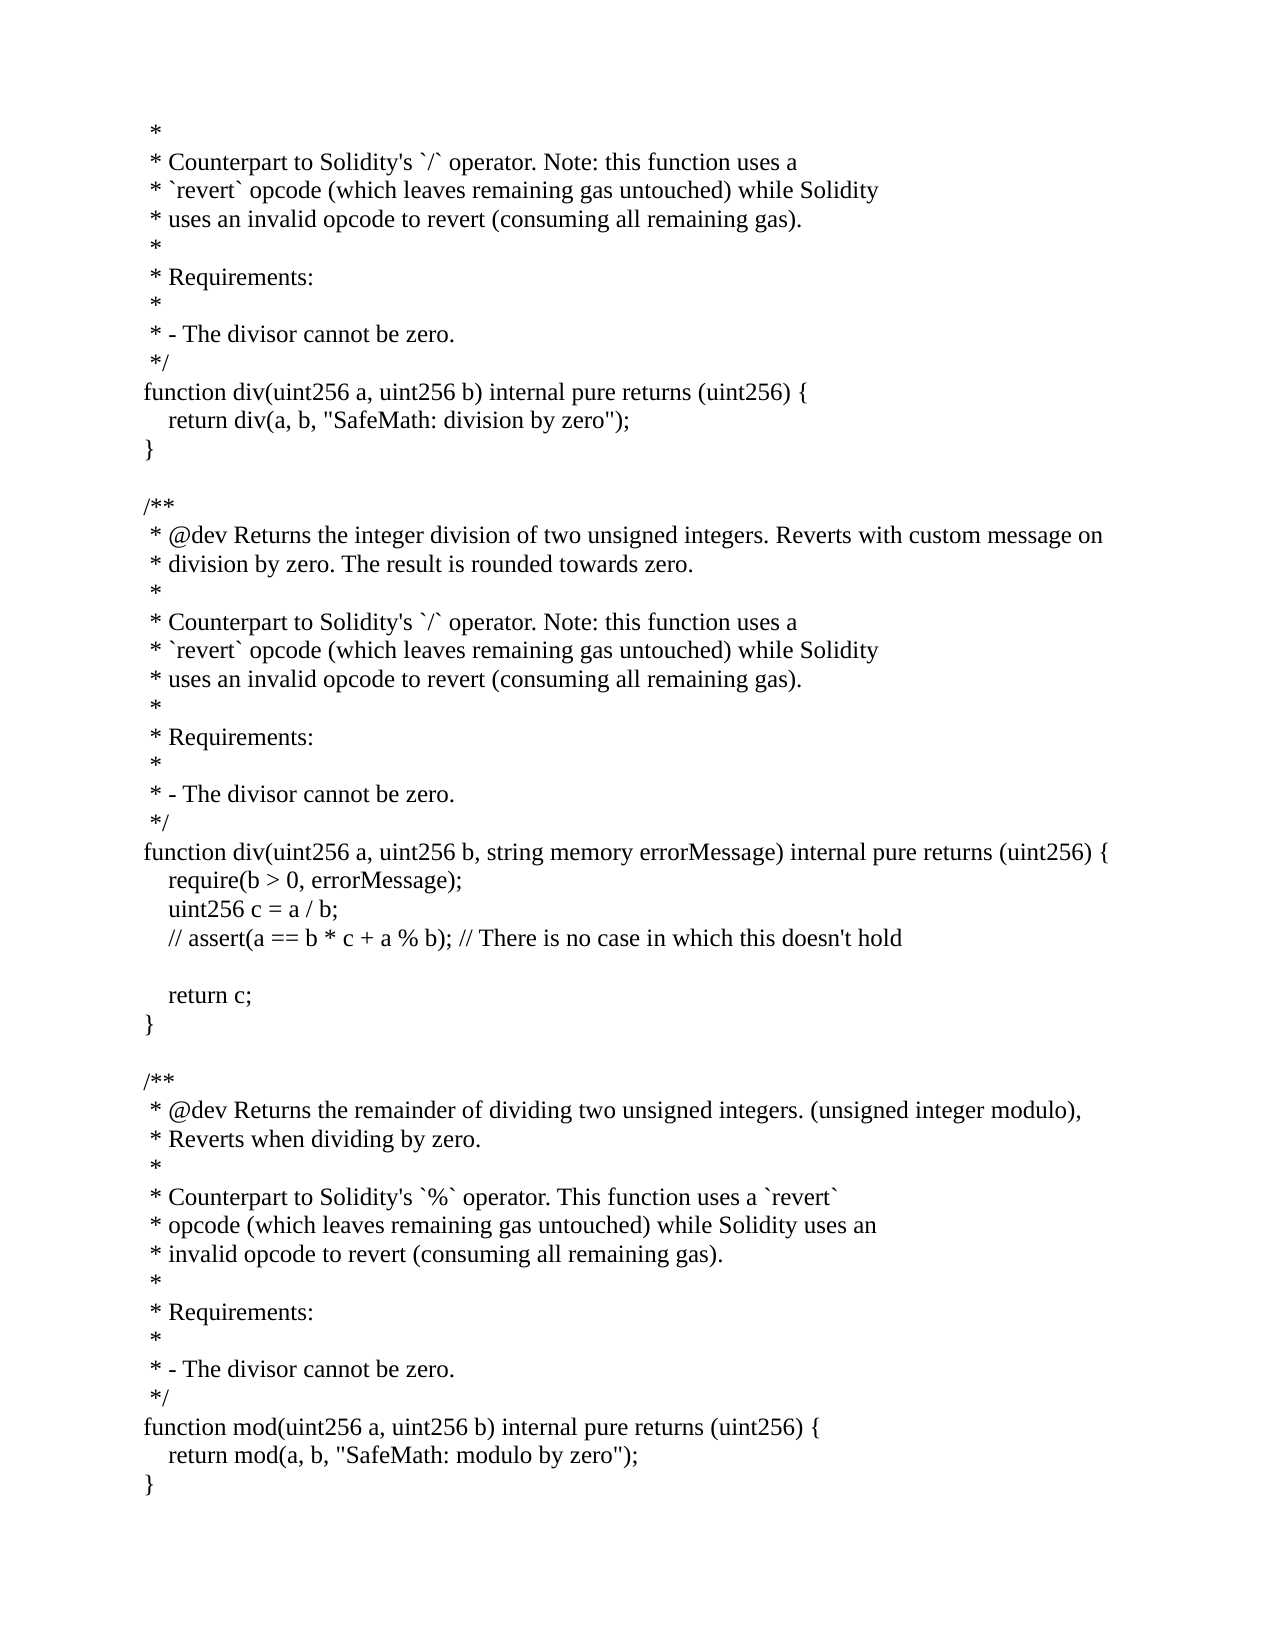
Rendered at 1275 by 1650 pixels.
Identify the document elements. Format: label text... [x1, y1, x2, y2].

text * * Counterpart to Solidity's `/` operator. Note: this function uses a * `revert` opcode (which leaves remaining gas untouched) while Solidity * uses an invalid opcode to revert (consuming all remaining gas). * * Requirements: * * - The divisor cannot be zero. */ function div(uint256 a, uint256 b) internal pure returns (uint256) { return div(a, b, "SafeMath: division by zero"); } /** * @dev Returns the integer division of two unsigned integers. Reverts with custom message on * division by zero. The result is rounded towards zero. * * Counterpart to Solidity's `/` operator. Note: this function uses a * `revert` opcode (which leaves remaining gas untouched) while Solidity * uses an invalid opcode to revert (consuming all remaining gas). * * Requirements: * * - The divisor cannot be zero. */ function div(uint256 a, uint256 b, string memory errorMessage) internal pure returns (uint256) { require(b > 0, errorMessage); uint256 c = a / b; // assert(a == b * c + a % b); // There is no case in which this doesn't hold return c; } /** * @dev Returns the remainder of dividing two unsigned integers. (unsigned integer modulo), * Reverts when dividing by zero. * * Counterpart to Solidity's `%` operator. This function uses a `revert` * opcode (which leaves remaining gas untouched) while Solidity uses an * invalid opcode to revert (consuming all remaining gas). * * Requirements: * * - The divisor cannot be zero. */ function mod(uint256 a, uint256 b) internal pure returns (uint256) { return mod(a, b, "SafeMath: modulo by zero"); } [118, 118, 1157, 1527]
